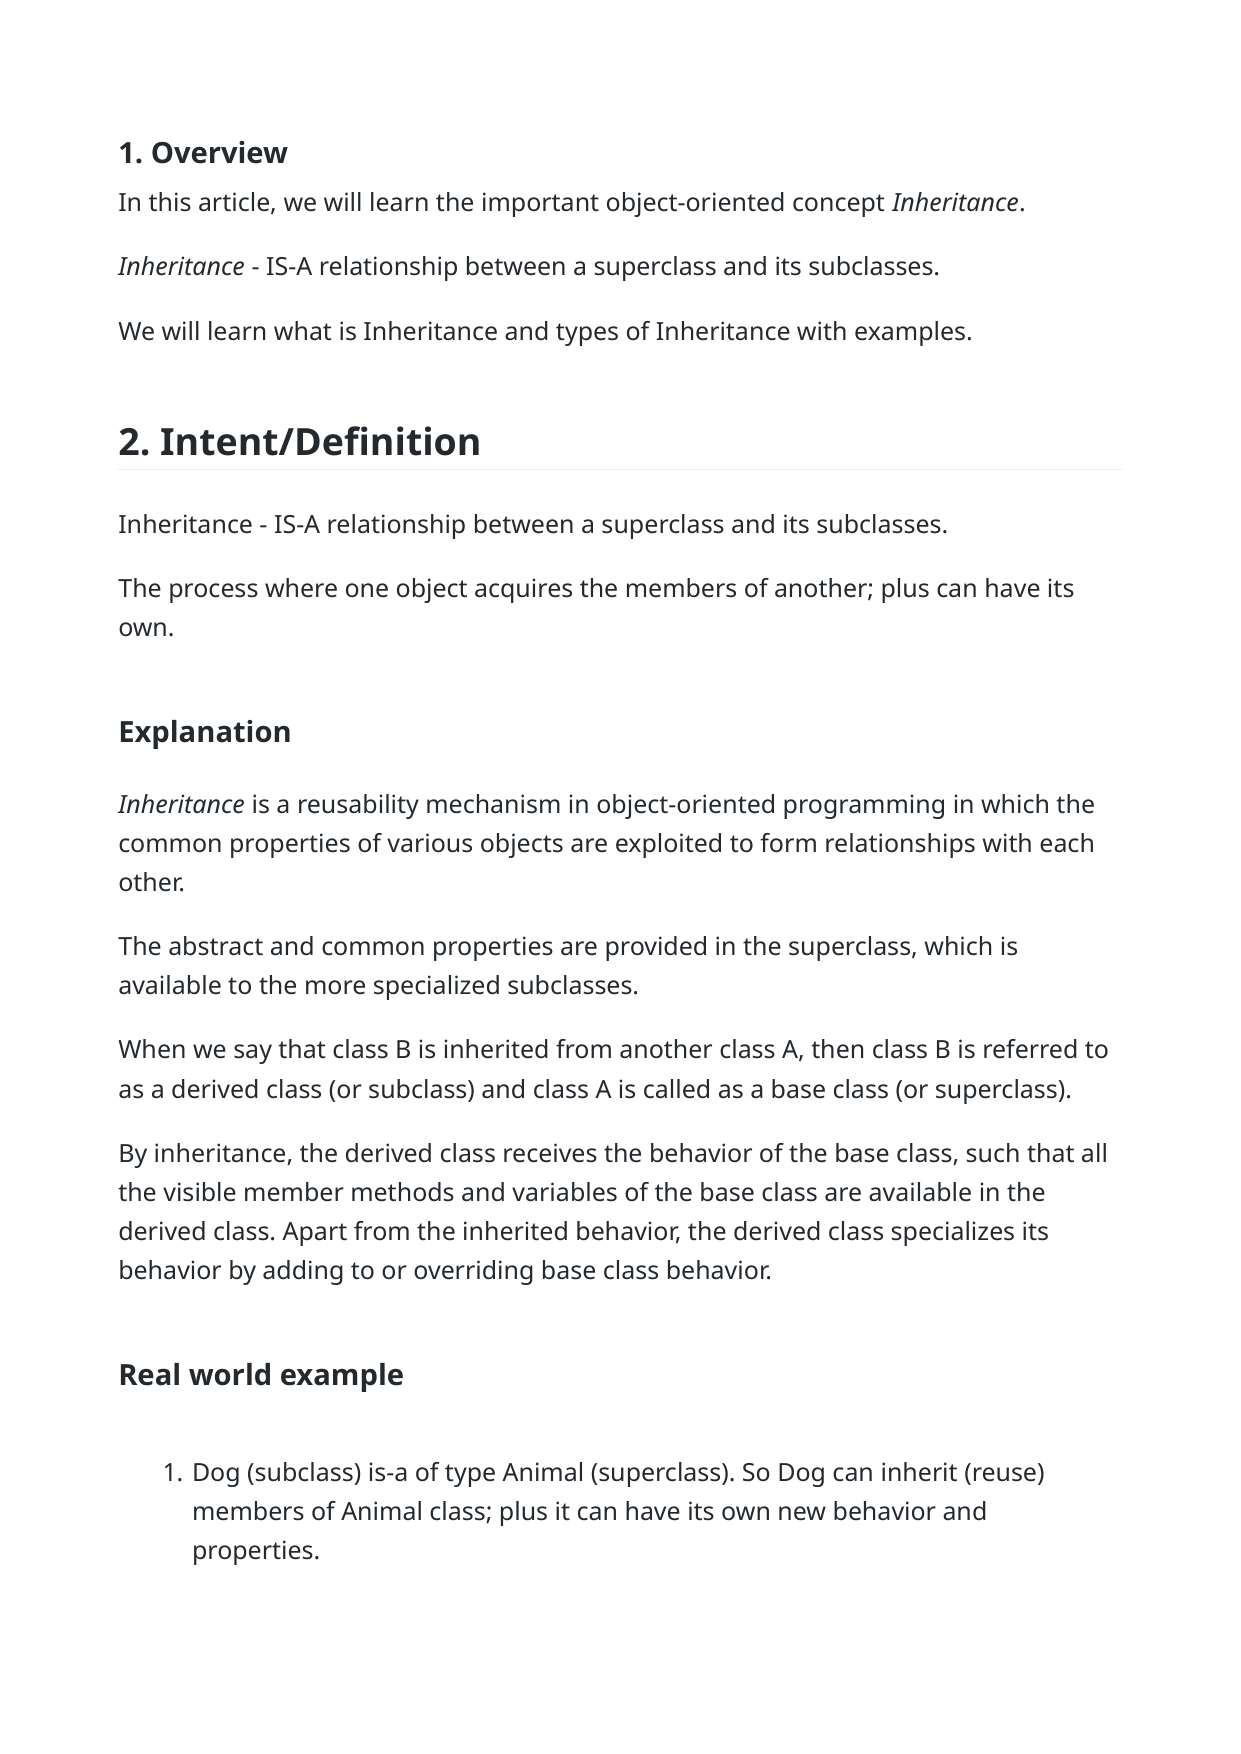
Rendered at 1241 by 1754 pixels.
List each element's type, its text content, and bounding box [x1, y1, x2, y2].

text The abstract and common properties are provided in the superclass, which is available to the more specialized subclasses. [118, 929, 1122, 1002]
text The process where one object acquires the members of another; plus can have its own. [118, 571, 1122, 644]
subtitle Real world example [118, 1354, 1122, 1394]
text Inheritance is a reusability mechanism in object-oriented programming in which the common properties of various objects are exploited to form relationships with each other. [118, 786, 1122, 899]
text We will learn what is Inheritance and types of Inheritance with examples. [118, 313, 1122, 347]
text In this article, we will learn the important object-oriented concept Inheritance. [118, 185, 1122, 219]
subtitle 1. Overview [118, 133, 1122, 172]
list Dog (subclass) is-a of type Animal (superclass). So Dog can inherit (reuse) members of Animal class; plus it can have its own new behavior and properties. [162, 1454, 1122, 1567]
subtitle 2. Intent/Definition [118, 415, 1122, 469]
subtitle Explanation [118, 712, 1122, 751]
text When we say that class B is inherited from another class A, then class B is referred to as a derived class (or subclass) and class A is called as a base class (or superclass). [118, 1032, 1122, 1105]
text Inheritance - IS-A relationship between a superclass and its subclasses. [118, 249, 1122, 283]
text By inheritance, the derived class receives the behavior of the base class, such that all the visible member methods and variables of the base class are available in the derived class. Apart from the inherited behavior, the derived class specializes its behavior by adding to or overriding base class behavior. [118, 1135, 1122, 1287]
text Inheritance - IS-A relationship between a superclass and its subclasses. [118, 507, 1122, 541]
